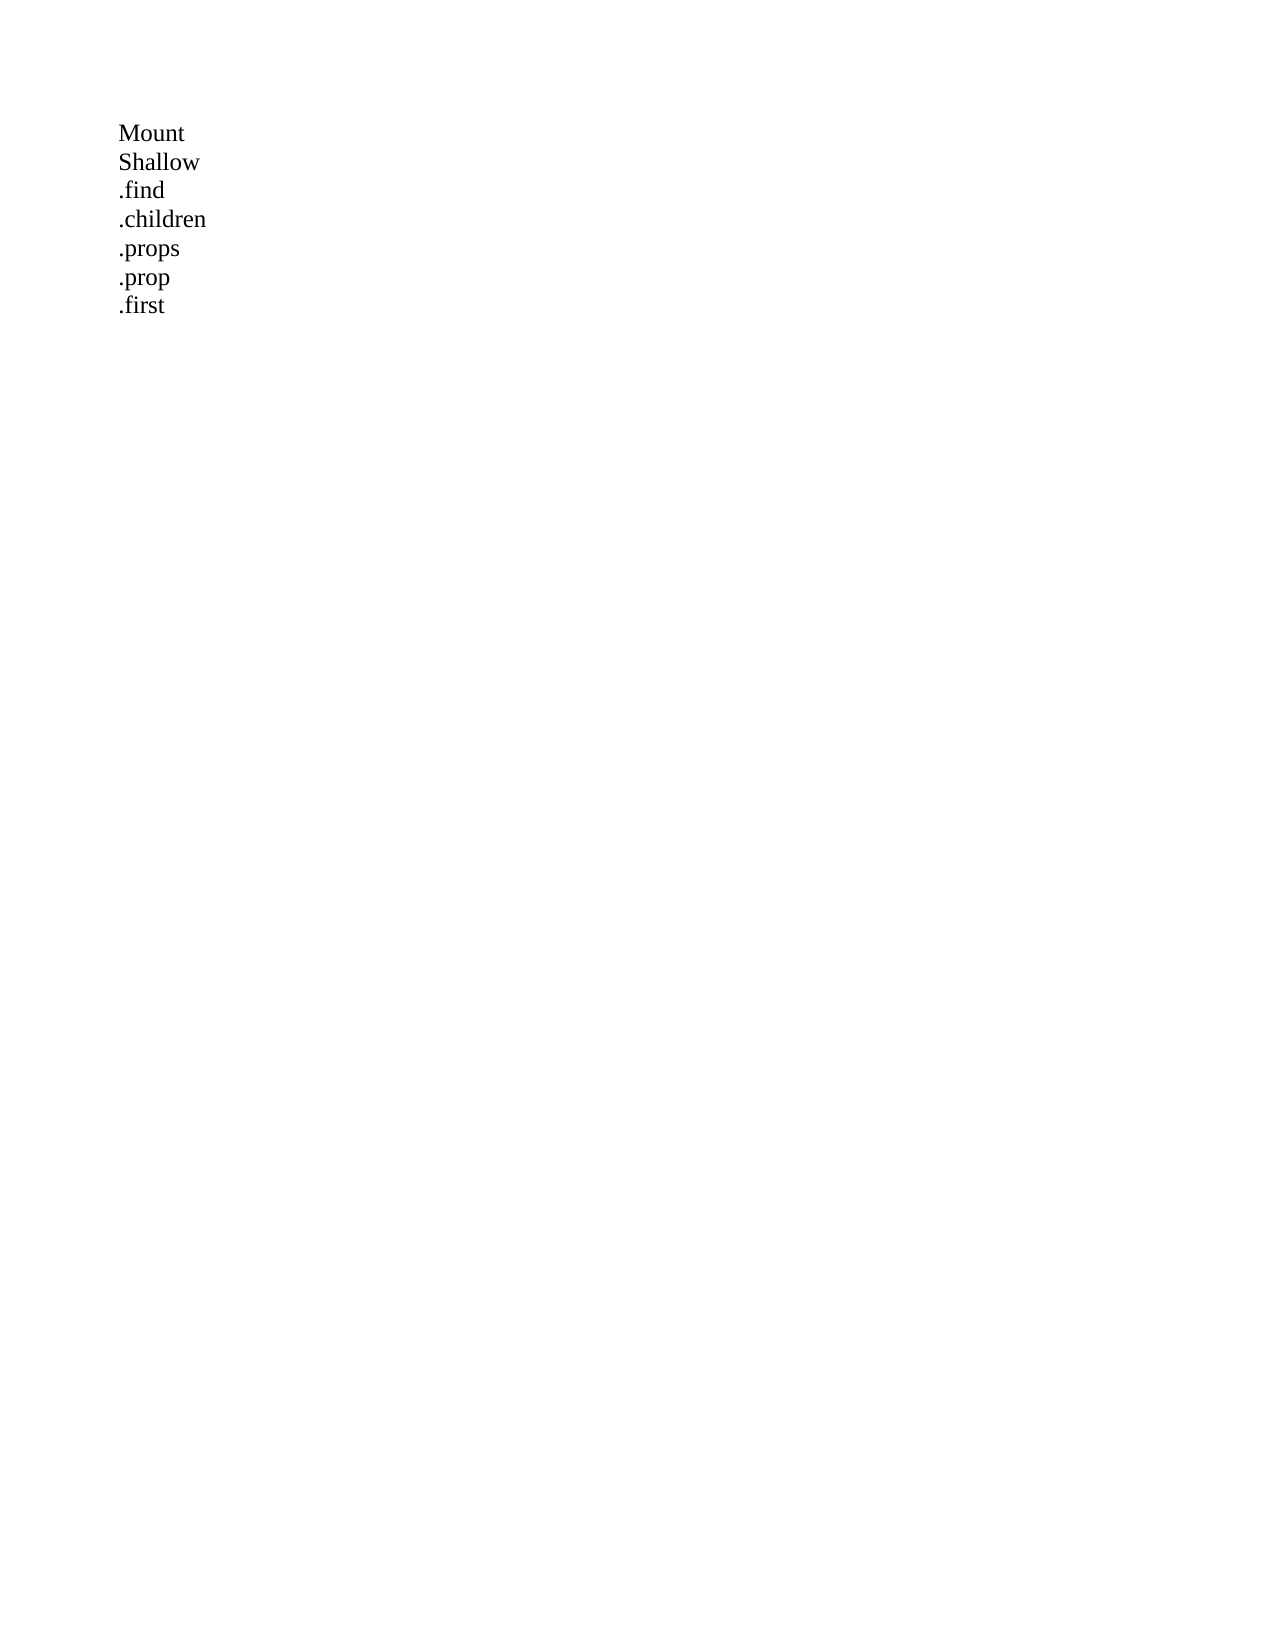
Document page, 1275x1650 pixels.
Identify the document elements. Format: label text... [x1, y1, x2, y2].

text .props [118, 233, 1157, 262]
text .first [118, 291, 1157, 319]
text Mount [118, 118, 1157, 147]
text Shallow [118, 147, 1157, 176]
text .children [118, 204, 1157, 233]
text .prop [118, 262, 1157, 291]
text .find [118, 176, 1157, 204]
